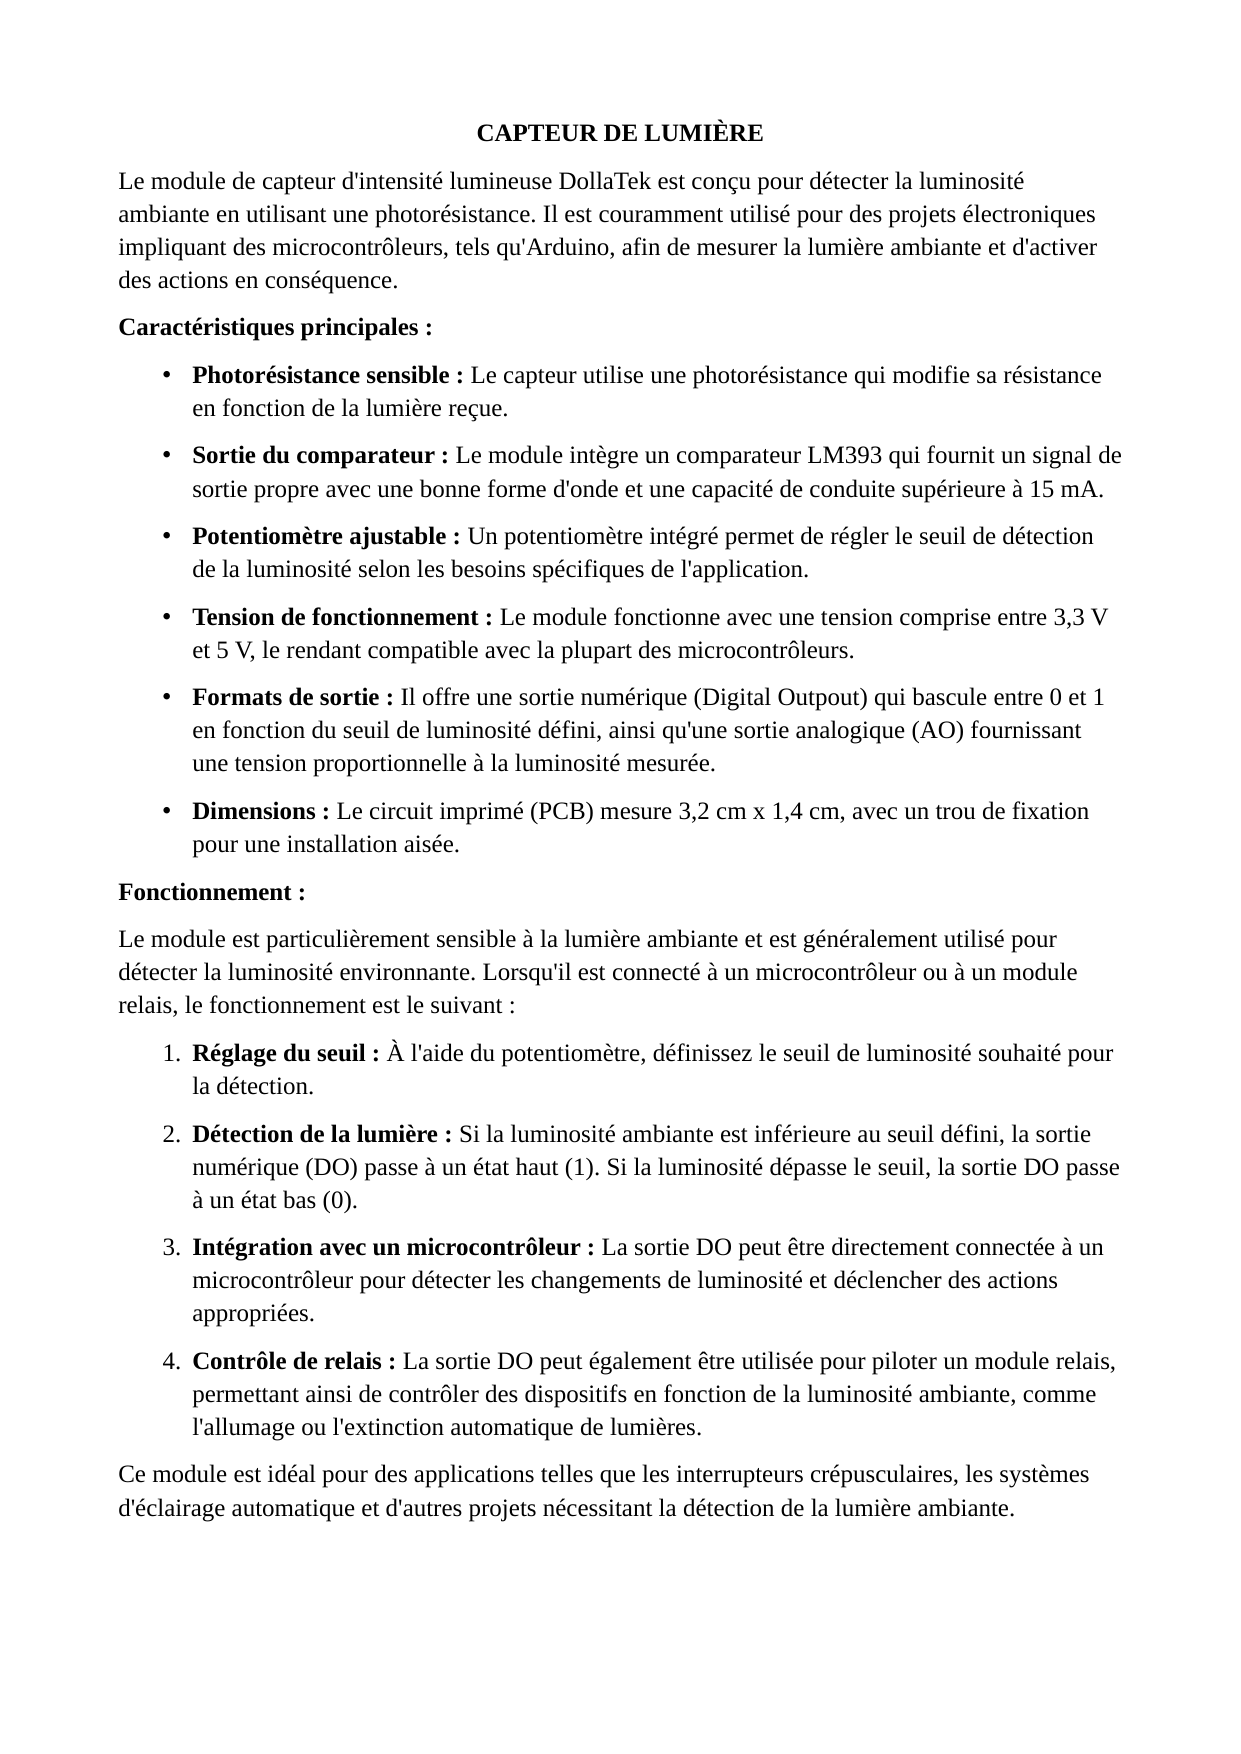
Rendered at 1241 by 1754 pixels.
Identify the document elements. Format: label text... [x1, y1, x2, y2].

text Caractéristiques principales : [118, 312, 1122, 341]
list Photorésistance sensible : Le capteur utilise une photorésistance qui modifie sa résistance en fonction de la lumière reçue. [162, 360, 1122, 422]
list Dimensions : Le circuit imprimé (PCB) mesure 3,2 cm x 1,4 cm, avec un trou de fixation pour une installation aisée. [162, 796, 1122, 858]
list Contrôle de relais : La sortie DO peut également être utilisée pour piloter un module relais, permettant ainsi de contrôler des dispositifs en fonction de la luminosité ambiante, comme l'allumage ou l'extinction automatique de lumières. [162, 1346, 1122, 1441]
text Fonctionnement : [118, 877, 1122, 906]
list Intégration avec un microcontrôleur : La sortie DO peut être directement connectée à un microcontrôleur pour détecter les changements de luminosité et déclencher des actions appropriées. [162, 1232, 1122, 1327]
list Formats de sortie : Il offre une sortie numérique (Digital Outpout) qui bascule entre 0 et 1 en fonction du seuil de luminosité défini, ainsi qu'une sortie analogique (AO) fournissant une tension proportionnelle à la luminosité mesurée. [162, 682, 1122, 777]
list Réglage du seuil : À l'aide du potentiomètre, définissez le seuil de luminosité souhaité pour la détection. [162, 1038, 1122, 1100]
text Le module est particulièrement sensible à la lumière ambiante et est généralement utilisé pour détecter la luminosité environnante. Lorsqu'il est connecté à un microcontrôleur ou à un module relais, le fonctionnement est le suivant : [118, 924, 1122, 1019]
list Détection de la lumière : Si la luminosité ambiante est inférieure au seuil défini, la sortie numérique (DO) passe à un état haut (1). Si la luminosité dépasse le seuil, la sortie DO passe à un état bas (0). [162, 1119, 1122, 1213]
text Ce module est idéal pour des applications telles que les interrupteurs crépusculaires, les systèmes d'éclairage automatique et d'autres projets nécessitant la détection de la lumière ambiante. [118, 1459, 1122, 1521]
text CAPTEUR DE LUMIÈRE [118, 118, 1122, 147]
text Le module de capteur d'intensité lumineuse DollaTek est conçu pour détecter la luminosité ambiante en utilisant une photorésistance. Il est couramment utilisé pour des projets électroniques impliquant des microcontrôleurs, tels qu'Arduino, afin de mesurer la lumière ambiante et d'activer des actions en conséquence. [118, 166, 1122, 293]
list Sortie du comparateur : Le module intègre un comparateur LM393 qui fournit un signal de sortie propre avec une bonne forme d'onde et une capacité de conduite supérieure à 15 mA. [162, 441, 1122, 502]
list Tension de fonctionnement : Le module fonctionne avec une tension comprise entre 3,3 V et 5 V, le rendant compatible avec la plupart des microcontrôleurs. [162, 602, 1122, 664]
list Potentiomètre ajustable : Un potentiomètre intégré permet de régler le seuil de détection de la luminosité selon les besoins spécifiques de l'application. [162, 521, 1122, 583]
